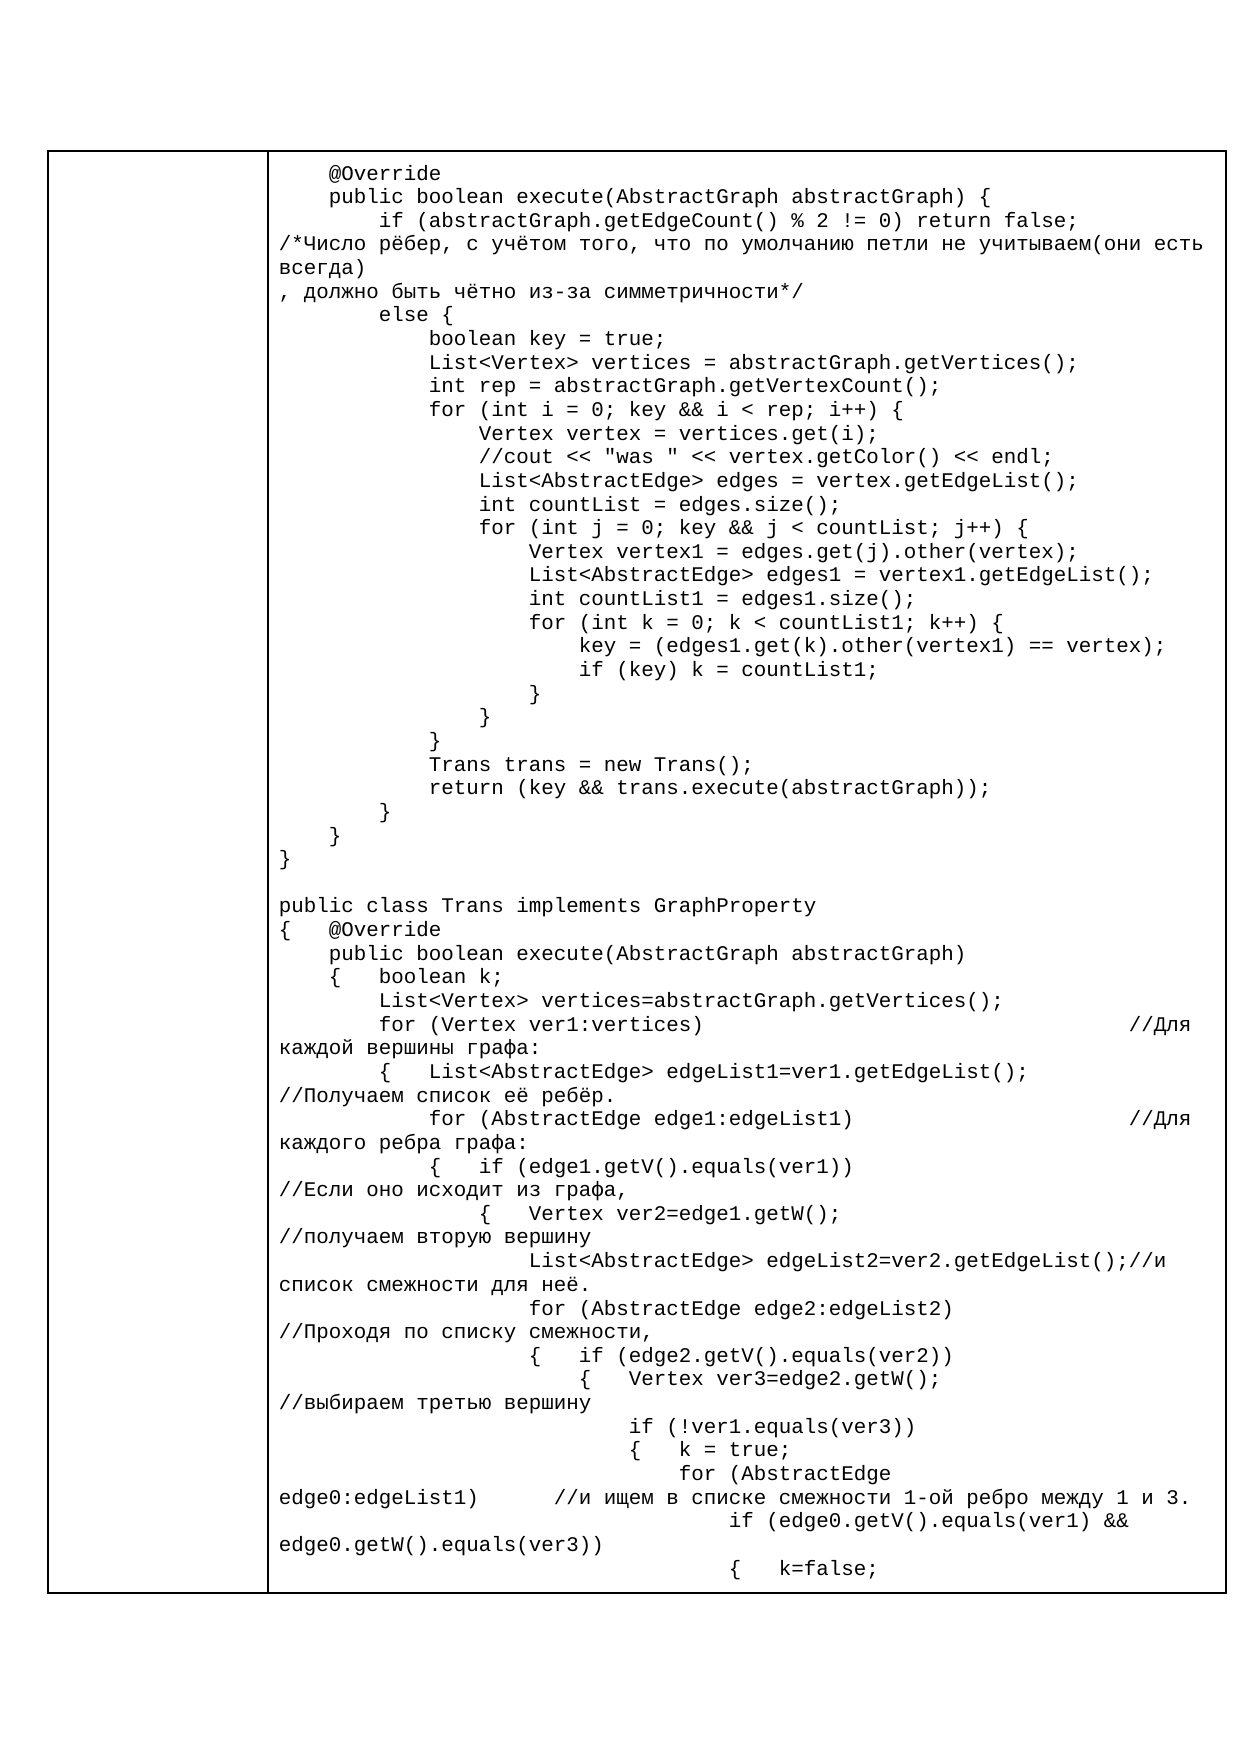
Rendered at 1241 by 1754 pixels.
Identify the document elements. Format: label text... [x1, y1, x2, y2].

table_cell [49, 152, 267, 1592]
table_cell @Override public boolean execute(AbstractGraph abstractGraph) { if (abstractGraph.getEdgeCount() % 2 != 0) return false; /*Число рёбер, с учётом того, что по умолчанию петли не учитываем(они есть всегда) , должно быть чётно из-за симметричности*/ else { boolean key = true; List<Vertex> vertices = abstractGraph.getVertices(); int rep = abstractGraph.getVertexCount(); for (int i = 0; key && i < rep; i++) { Vertex vertex = vertices.get(i); //cout << "was " << vertex.getColor() << endl; List<AbstractEdge> edges = vertex.getEdgeList(); int countList = edges.size(); for (int j = 0; key && j < countList; j++) { Vertex vertex1 = edges.get(j).other(vertex); List<AbstractEdge> edges1 = vertex1.getEdgeList(); int countList1 = edges1.size(); for (int k = 0; k < countList1; k++) { key = (edges1.get(k).other(vertex1) == vertex); if (key) k = countList1; } } } Trans trans = new Trans(); return (key && trans.execute(abstractGraph)); } } } public class Trans implements GraphProperty { @Override public boolean execute(AbstractGraph abstractGraph) { boolean k; List<Vertex> vertices=abstractGraph.getVertices(); for (Vertex ver1:vertices) //Для каждой вершины графа: { List<AbstractEdge> edgeList1=ver1.getEdgeList(); //Получаем список её ребёр. for (AbstractEdge edge1:edgeList1) //Для каждого ребра графа: { if (edge1.getV().equals(ver1)) //Если оно исходит из графа, { Vertex ver2=edge1.getW(); //получаем вторую вершину List<AbstractEdge> edgeList2=ver2.getEdgeList();//и список смежности для неё. for (AbstractEdge edge2:edgeList2) //Проходя по списку смежности, { if (edge2.getV().equals(ver2)) { Vertex ver3=edge2.getW(); //выбираем третью вершину if (!ver1.equals(ver3)) { k = true; for (AbstractEdge edge0:edgeList1) //и ищем в списке смежности 1-ой ребро между 1 и 3. if (edge0.getV().equals(ver1) && edge0.getW().equals(ver3)) { k=false; [269, 152, 1225, 1592]
